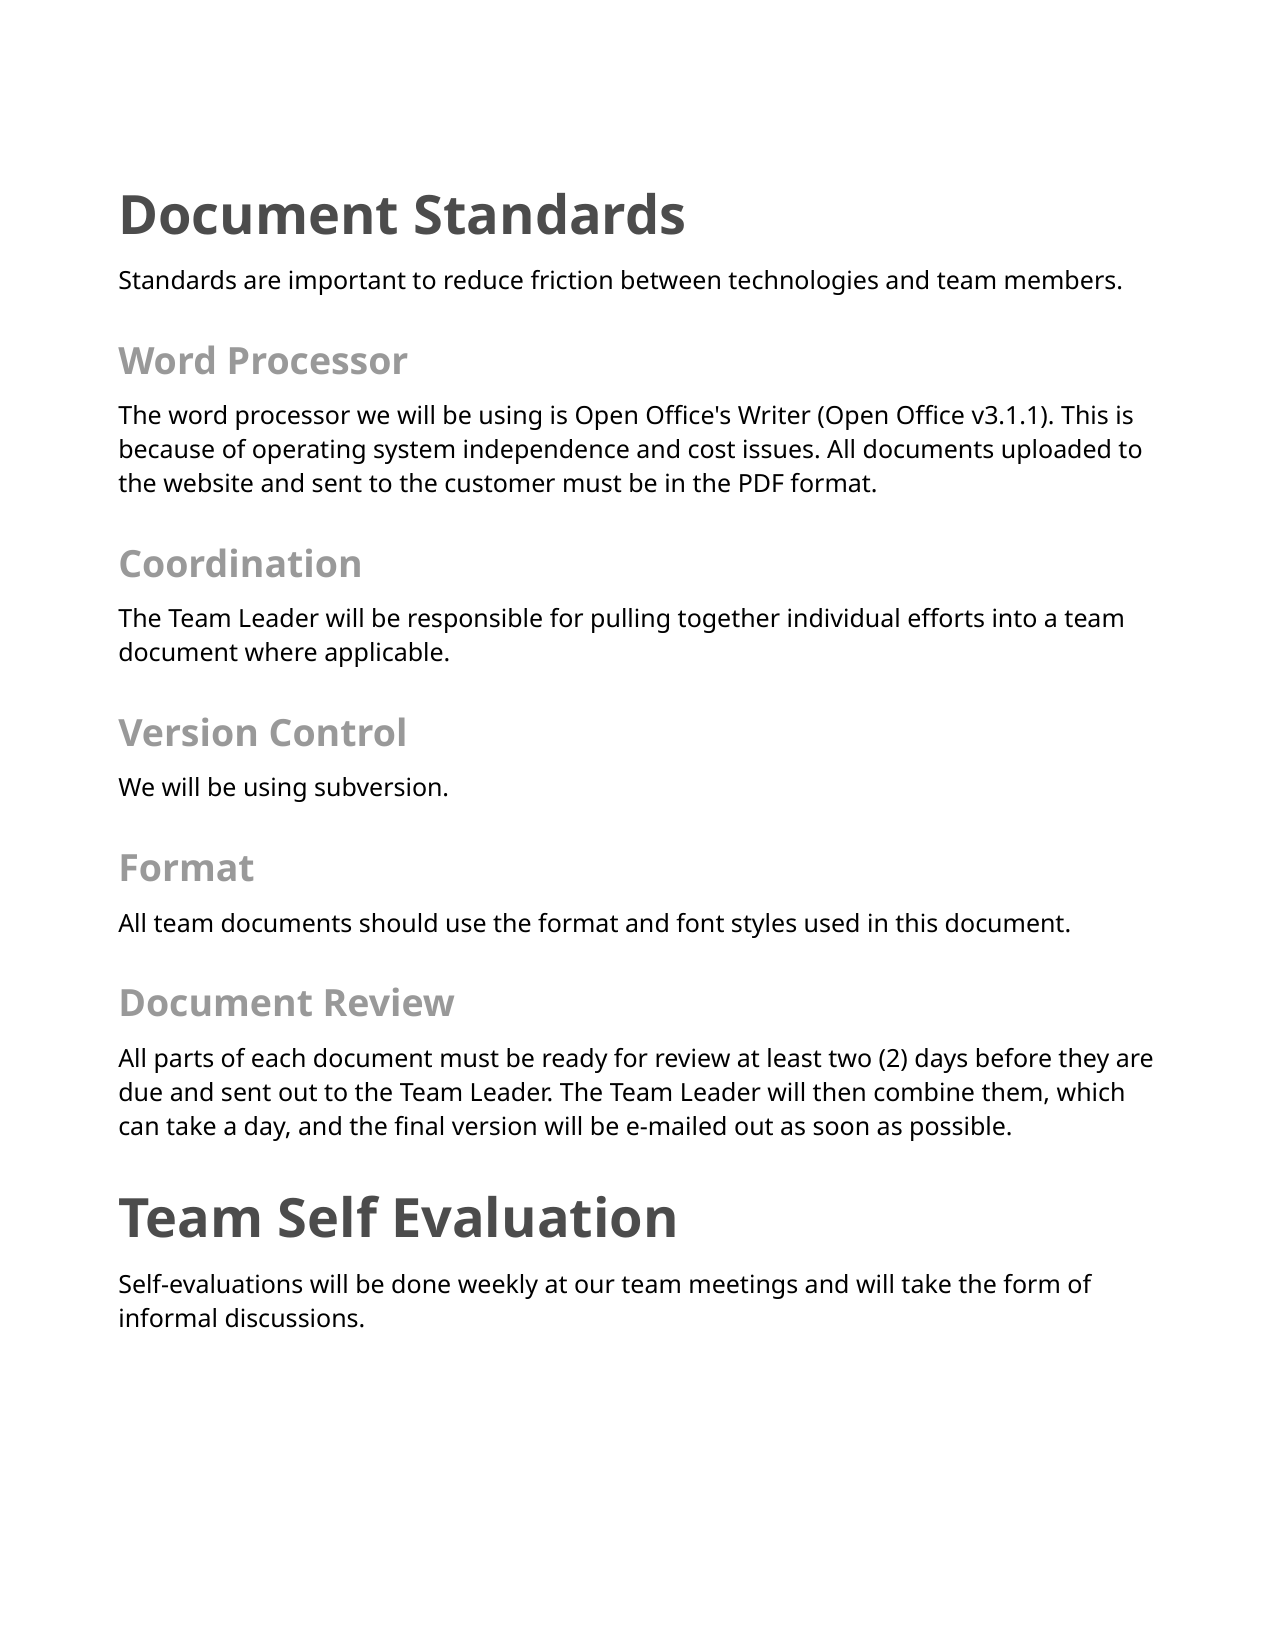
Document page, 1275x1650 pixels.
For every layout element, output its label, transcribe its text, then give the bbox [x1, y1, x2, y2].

subtitle Format [118, 842, 1157, 893]
subtitle Team Self Evaluation [118, 1180, 1157, 1254]
text All team documents should use the format and font styles used in this document. [118, 905, 1157, 939]
text Self-evaluations will be done weekly at our team meetings and will take the form of informal discussions. [118, 1266, 1157, 1334]
subtitle Coordination [118, 537, 1157, 588]
text The word processor we will be using is Open Office's Writer (Open Office v3.1.1). This is because of operating system independence and cost issues. All documents uploaded to the website and sent to the customer must be in the PDF format. [118, 398, 1157, 500]
text The Team Leader will be responsible for pulling together individual efforts into a team document where applicable. [118, 601, 1157, 669]
subtitle Word Processor [118, 334, 1157, 385]
text We will be using subversion. [118, 770, 1157, 804]
subtitle Version Control [118, 707, 1157, 758]
text Standards are important to reduce friction between technologies and team members. [118, 263, 1157, 297]
subtitle Document Standards [118, 176, 1157, 250]
subtitle Document Review [118, 977, 1157, 1028]
text All parts of each document must be ready for review at least two (2) days before they are due and sent out to the Team Leader. The Team Leader will then combine them, which can take a day, and the final version will be e-mailed out as soon as possible. [118, 1040, 1157, 1142]
